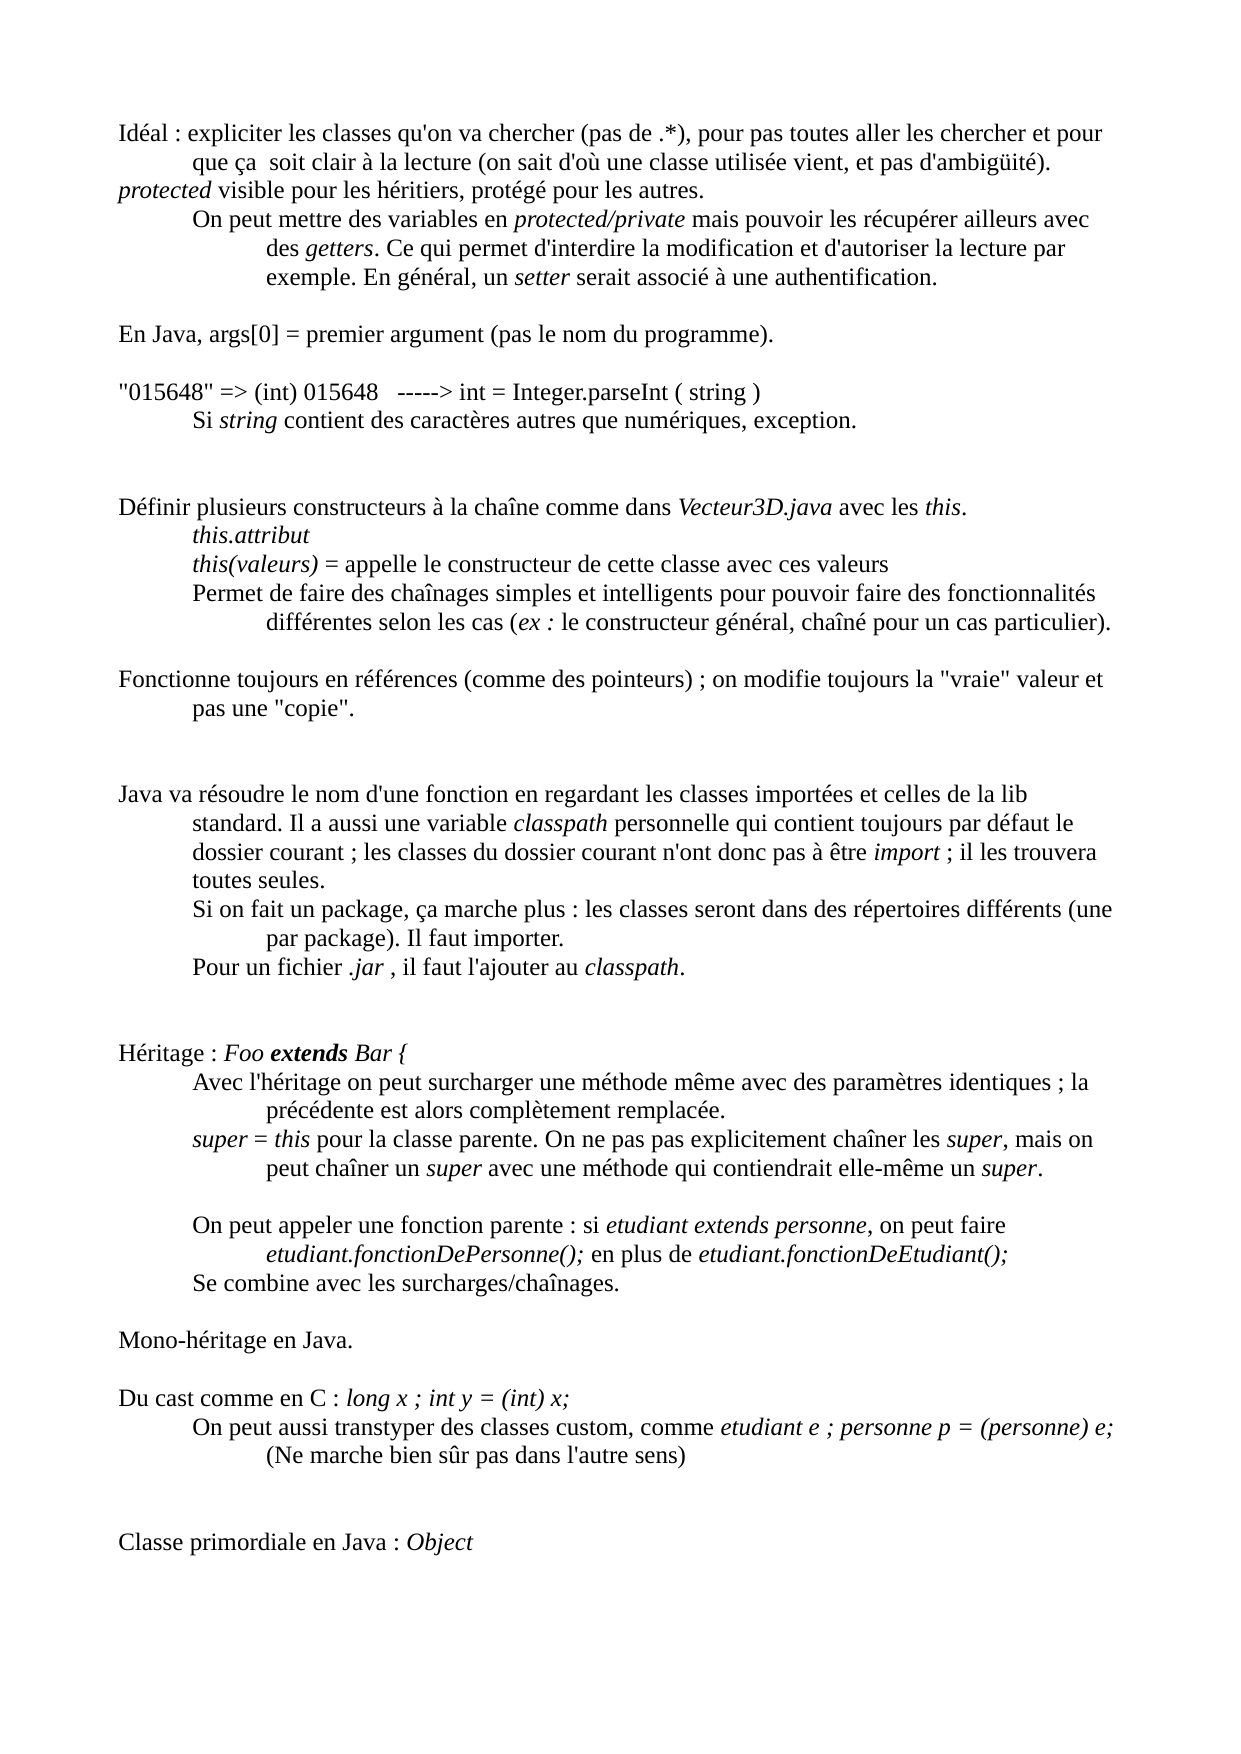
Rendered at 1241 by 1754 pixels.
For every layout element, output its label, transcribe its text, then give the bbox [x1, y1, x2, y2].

text Permet de faire des chaînages simples et intelligents pour pouvoir faire des fonctionnalités différentes selon les cas (ex : le constructeur général, chaîné pour un cas particulier). [118, 578, 1122, 636]
text Si on fait un package, ça marche plus : les classes seront dans des répertoires différents (une par package). Il faut importer. [118, 894, 1122, 952]
text Du cast comme en C : long x ; int y = (int) x; [118, 1383, 1122, 1412]
text Idéal : expliciter les classes qu'on va chercher (pas de .*), pour pas toutes aller les chercher et pour que ça soit clair à la lecture (on sait d'où une classe utilisée vient, et pas d'ambigüité). [118, 118, 1122, 176]
text Se combine avec les surcharges/chaînages. [118, 1268, 1122, 1297]
text Fonctionne toujours en références (comme des pointeurs) ; on modifie toujours la "vraie" valeur et pas une "copie". [118, 664, 1122, 722]
text this(valeurs) = appelle le constructeur de cette classe avec ces valeurs [118, 549, 1122, 578]
text this.attribut [118, 521, 1122, 549]
text Si string contient des caractères autres que numériques, exception. [118, 406, 1122, 434]
text Héritage : Foo extends Bar { [118, 1038, 1122, 1067]
text Définir plusieurs constructeurs à la chaîne comme dans Vecteur3D.java avec les this. [118, 492, 1122, 521]
text Mono-héritage en Java. [118, 1326, 1122, 1354]
text On peut appeler une fonction parente : si etudiant extends personne, on peut faire etudiant.fonctionDePersonne(); en plus de etudiant.fonctionDeEtudiant(); [118, 1211, 1122, 1268]
text Classe primordiale en Java : Object [118, 1527, 1122, 1556]
text Pour un fichier .jar , il faut l'ajouter au classpath. [118, 952, 1122, 981]
text On peut mettre des variables en protected/private mais pouvoir les récupérer ailleurs avec des getters. Ce qui permet d'interdire la modification et d'autoriser la lecture par exemple. En général, un setter serait associé à une authentification. [118, 204, 1122, 291]
text (Ne marche bien sûr pas dans l'autre sens) [118, 1441, 1122, 1469]
text Avec l'héritage on peut surcharger une méthode même avec des paramètres identiques ; la précédente est alors complètement remplacée. [118, 1067, 1122, 1124]
text "015648" => (int) 015648 -----> int = Integer.parseInt ( string ) [118, 377, 1122, 406]
text On peut aussi transtyper des classes custom, comme etudiant e ; personne p = (personne) e; [118, 1412, 1122, 1441]
text En Java, args[0] = premier argument (pas le nom du programme). [118, 319, 1122, 348]
text super = this pour la classe parente. On ne pas pas explicitement chaîner les super, mais on peut chaîner un super avec une méthode qui contiendrait elle-même un super. [118, 1124, 1122, 1182]
text protected visible pour les héritiers, protégé pour les autres. [118, 176, 1122, 204]
text Java va résoudre le nom d'une fonction en regardant les classes importées et celles de la lib standard. Il a aussi une variable classpath personnelle qui contient toujours par défaut le dossier courant ; les classes du dossier courant n'ont donc pas à être import ; il les trouvera toutes seules. [118, 779, 1122, 894]
